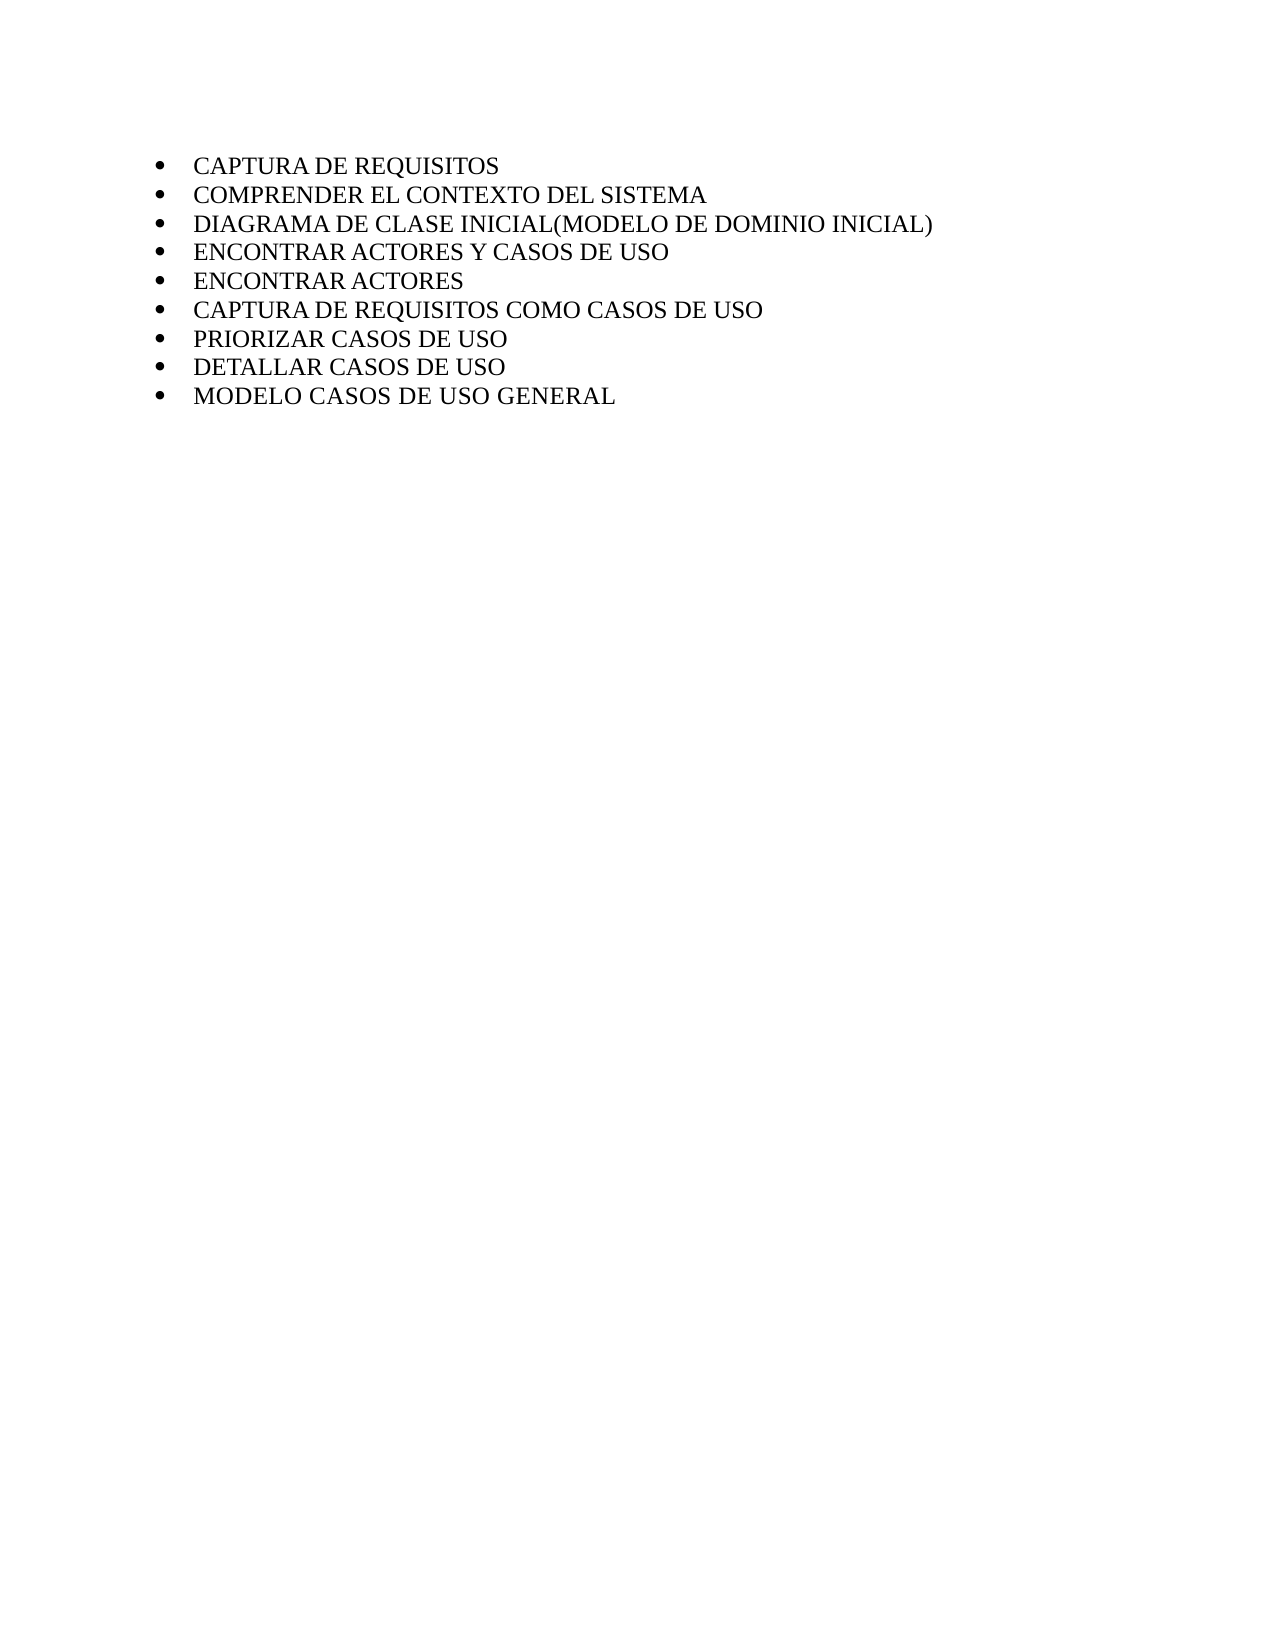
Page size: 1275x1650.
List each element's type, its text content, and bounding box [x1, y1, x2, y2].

list DETALLAR CASOS DE USO [156, 352, 1157, 381]
list PRIORIZAR CASOS DE USO [156, 324, 1157, 352]
list CAPTURA DE REQUISITOS COMO CASOS DE USO [156, 295, 1157, 324]
list CAPTURA DE REQUISITOS [156, 151, 1157, 180]
list ENCONTRAR ACTORES Y CASOS DE USO [156, 237, 1157, 266]
list ENCONTRAR ACTORES [156, 266, 1157, 295]
list MODELO CASOS DE USO GENERAL [156, 381, 1157, 410]
list DIAGRAMA DE CLASE INICIAL(MODELO DE DOMINIO INICIAL) [156, 209, 1157, 237]
list COMPRENDER EL CONTEXTO DEL SISTEMA [156, 180, 1157, 209]
